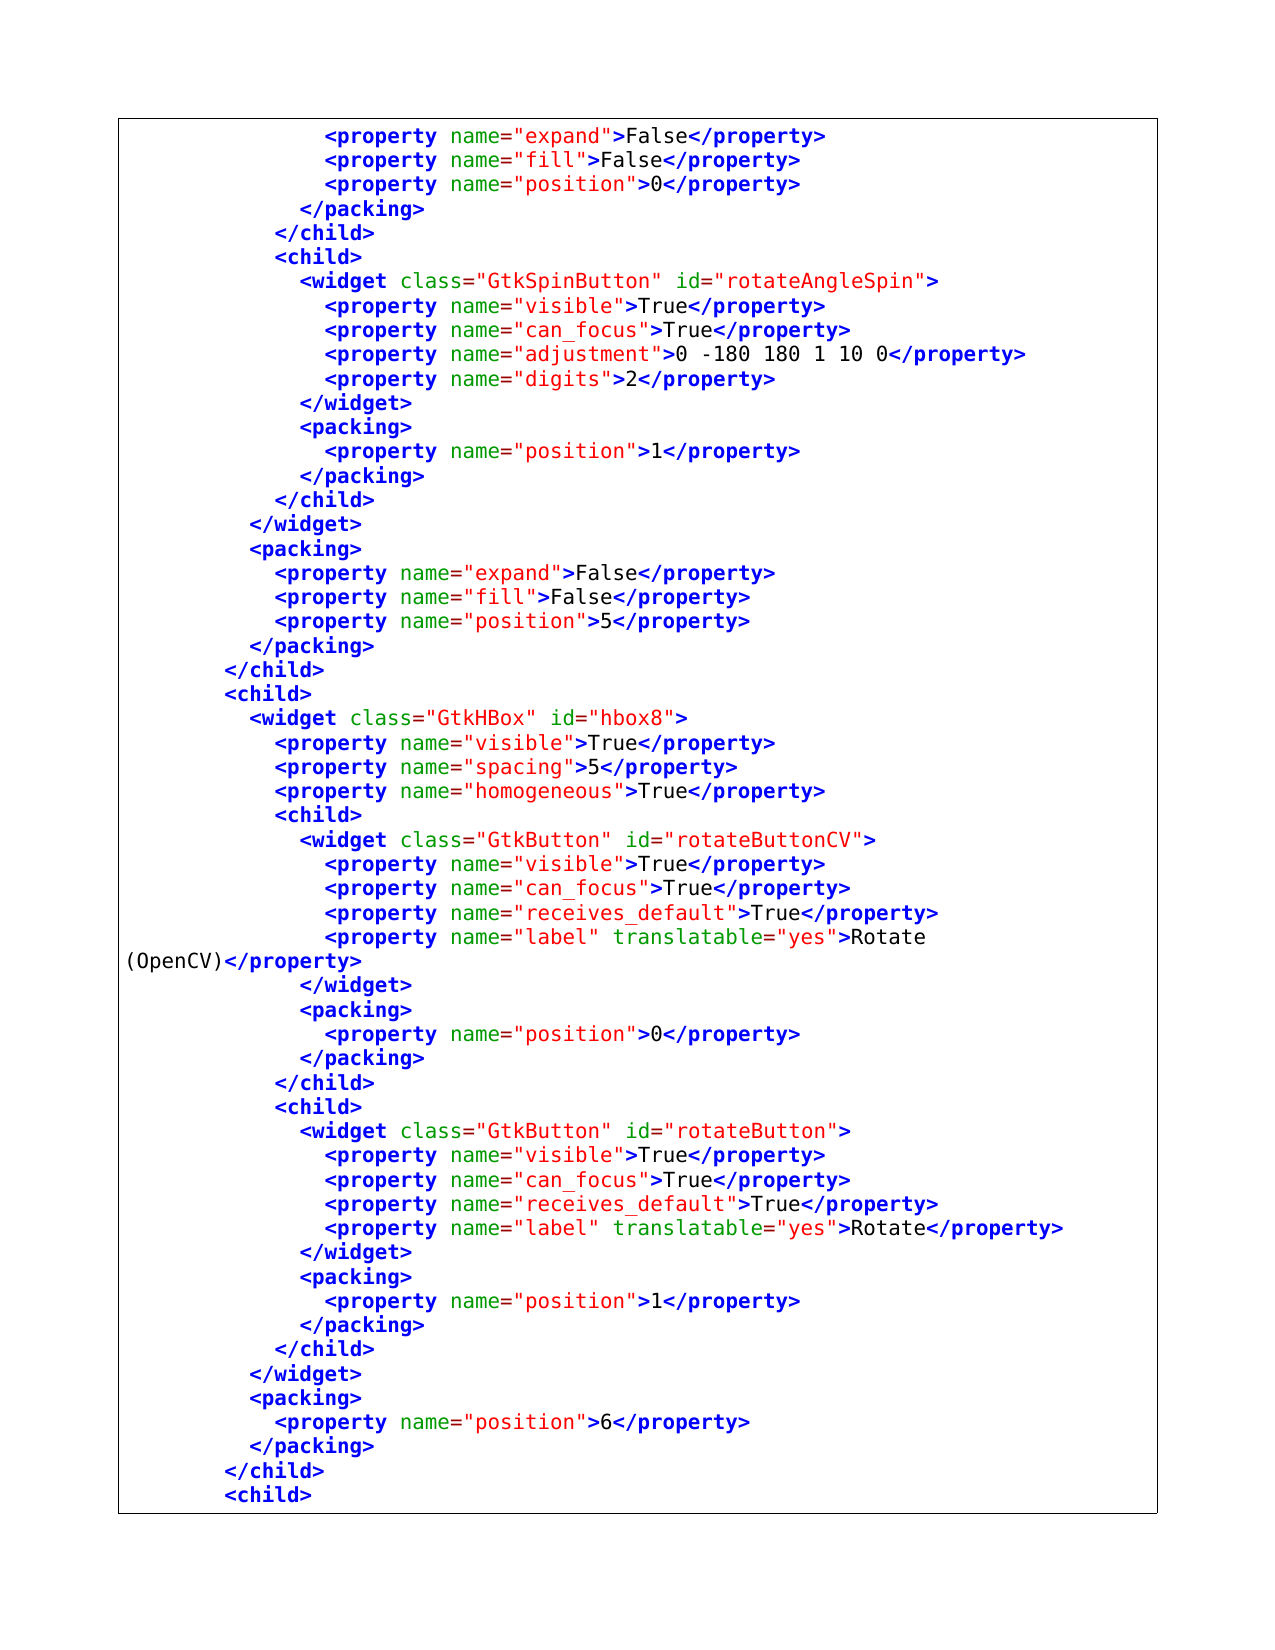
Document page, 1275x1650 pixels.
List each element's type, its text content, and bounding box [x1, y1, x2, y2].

table_header <property name="expand">False</property> <property name="fill">False</property> <property name="position">0</property> </packing> </child> <child> <widget class="GtkSpinButton" id="rotateAngleSpin"> <property name="visible">True</property> <property name="can_focus">True</property> <property name="adjustment">0 -180 180 1 10 0</property> <property name="digits">2</property> </widget> <packing> <property name="position">1</property> </packing> </child> </widget> <packing> <property name="expand">False</property> <property name="fill">False</property> <property name="position">5</property> </packing> </child> <child> <widget class="GtkHBox" id="hbox8"> <property name="visible">True</property> <property name="spacing">5</property> <property name="homogeneous">True</property> <child> <widget class="GtkButton" id="rotateButtonCV"> <property name="visible">True</property> <property name="can_focus">True</property> <property name="receives_default">True</property> <property name="label" translatable="yes">Rotate (OpenCV)</property> </widget> <packing> <property name="position">0</property> </packing> </child> <child> <widget class="GtkButton" id="rotateButton"> <property name="visible">True</property> <property name="can_focus">True</property> <property name="receives_default">True</property> <property name="label" translatable="yes">Rotate</property> </widget> <packing> <property name="position">1</property> </packing> </child> </widget> <packing> <property name="position">6</property> </packing> </child> <child> [119, 119, 1157, 1513]
